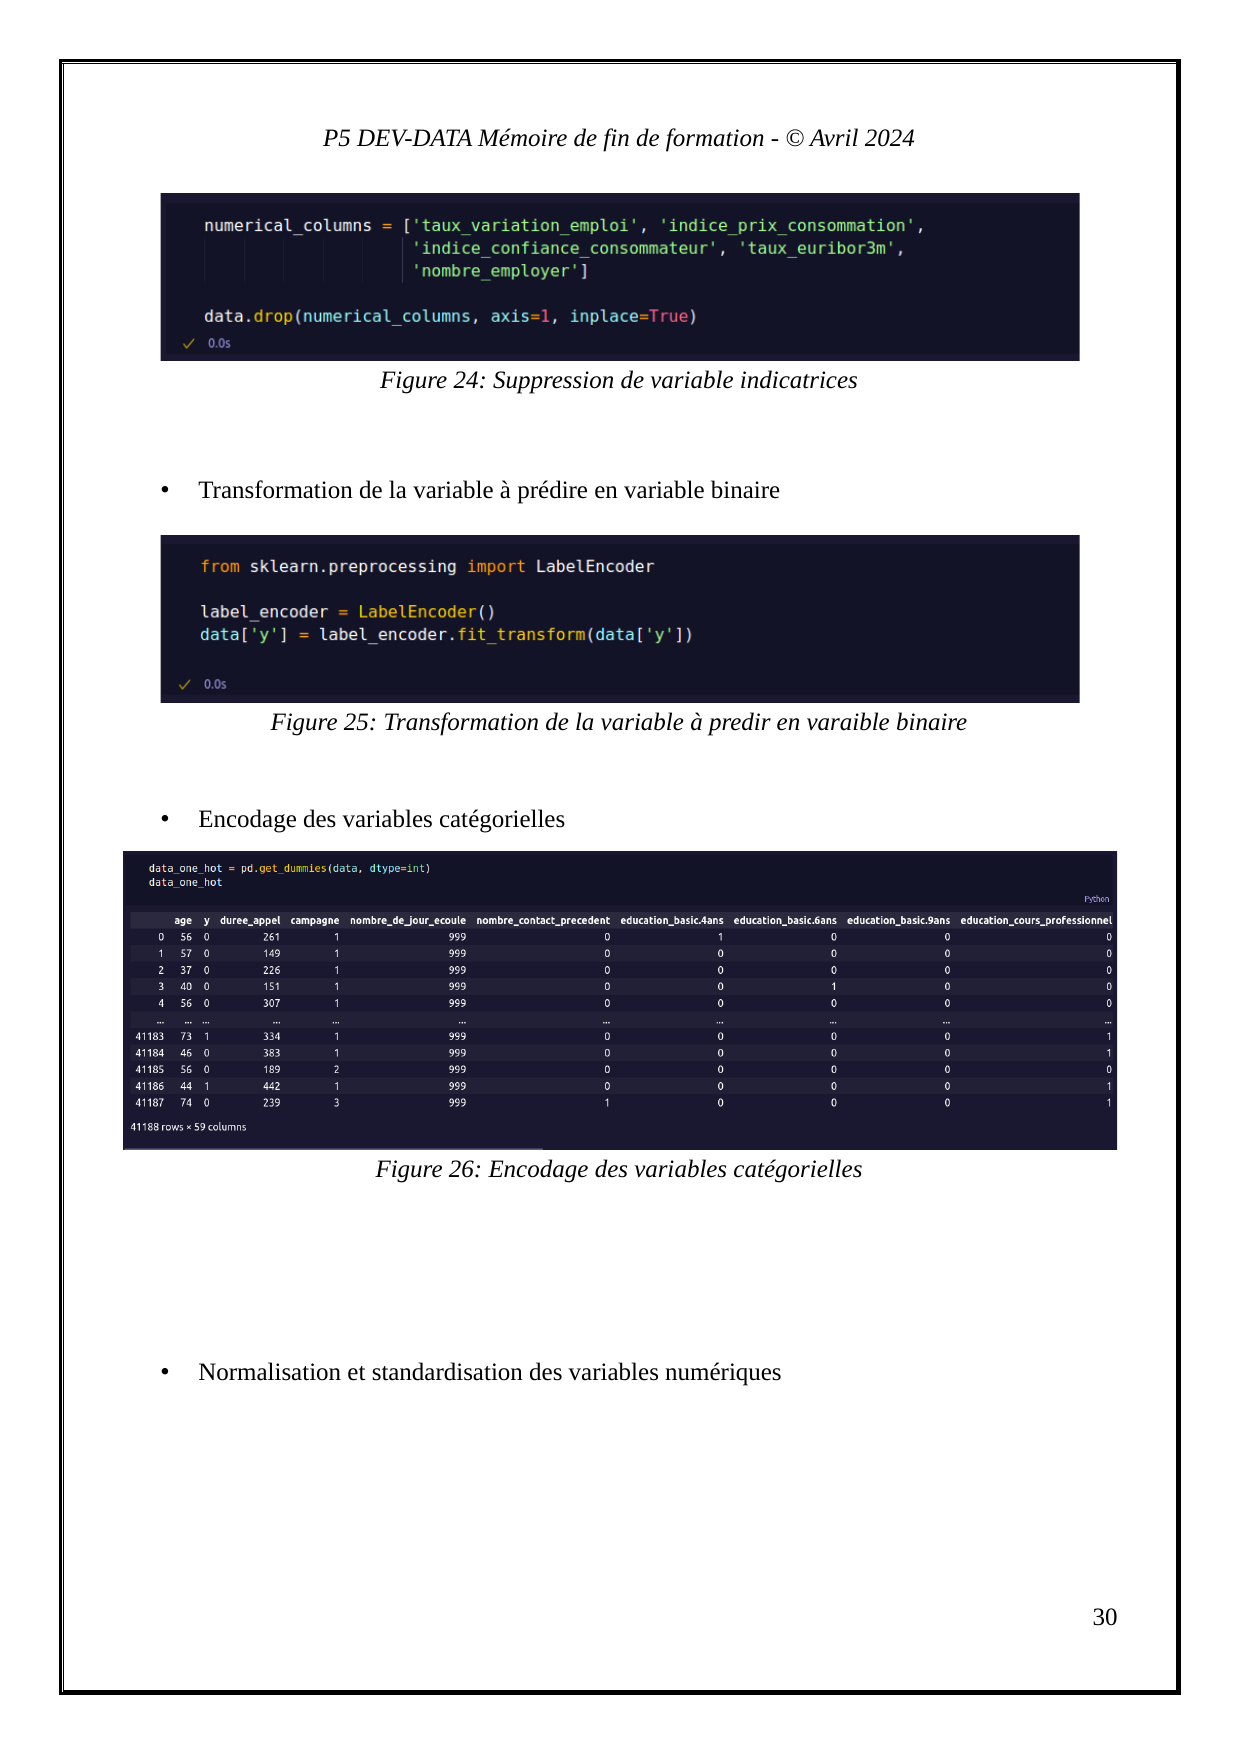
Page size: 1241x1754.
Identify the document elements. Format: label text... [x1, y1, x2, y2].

picture [160, 193, 1080, 361]
picture [160, 535, 1080, 703]
list Normalisation et standardisation des variables numériques [161, 1357, 1117, 1386]
list Transformation de la variable à prédire en variable binaire [161, 475, 1117, 504]
list Encodage des variables catégorielles [161, 804, 1117, 832]
text Figure 26: Encodage des variables catégorielles [123, 1150, 1117, 1183]
list Figure 25: Transformation de la variable à predir en varaible binaire [161, 703, 1080, 736]
picture [123, 851, 1118, 1150]
list Figure 24: Suppression de variable indicatrices [161, 361, 1080, 394]
